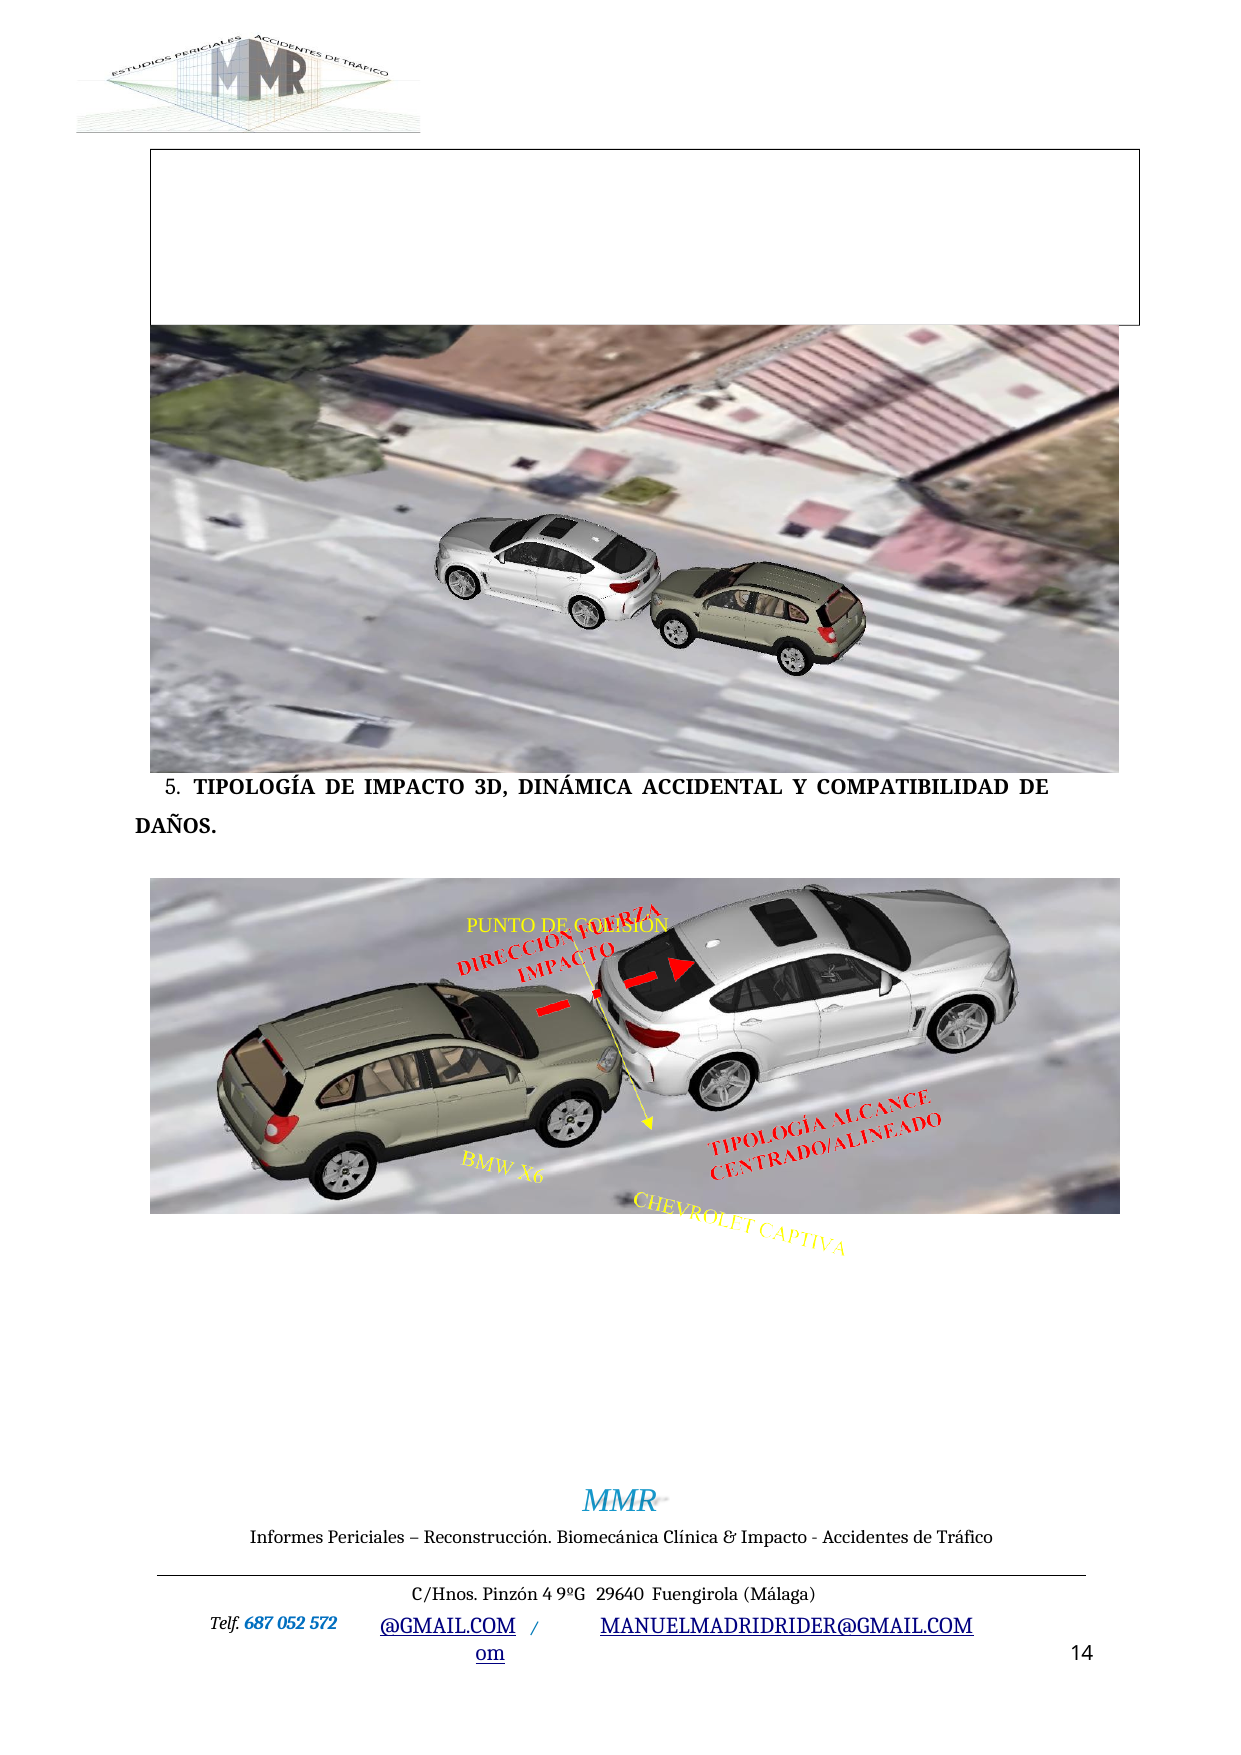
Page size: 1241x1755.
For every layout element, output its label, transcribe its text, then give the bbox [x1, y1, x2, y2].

list TIPOLOGÍA DE IMPACTO 3D, DINÁMICA ACCIDENTAL Y COMPATIBILIDAD DE DAÑOS. [135, 772, 1094, 839]
